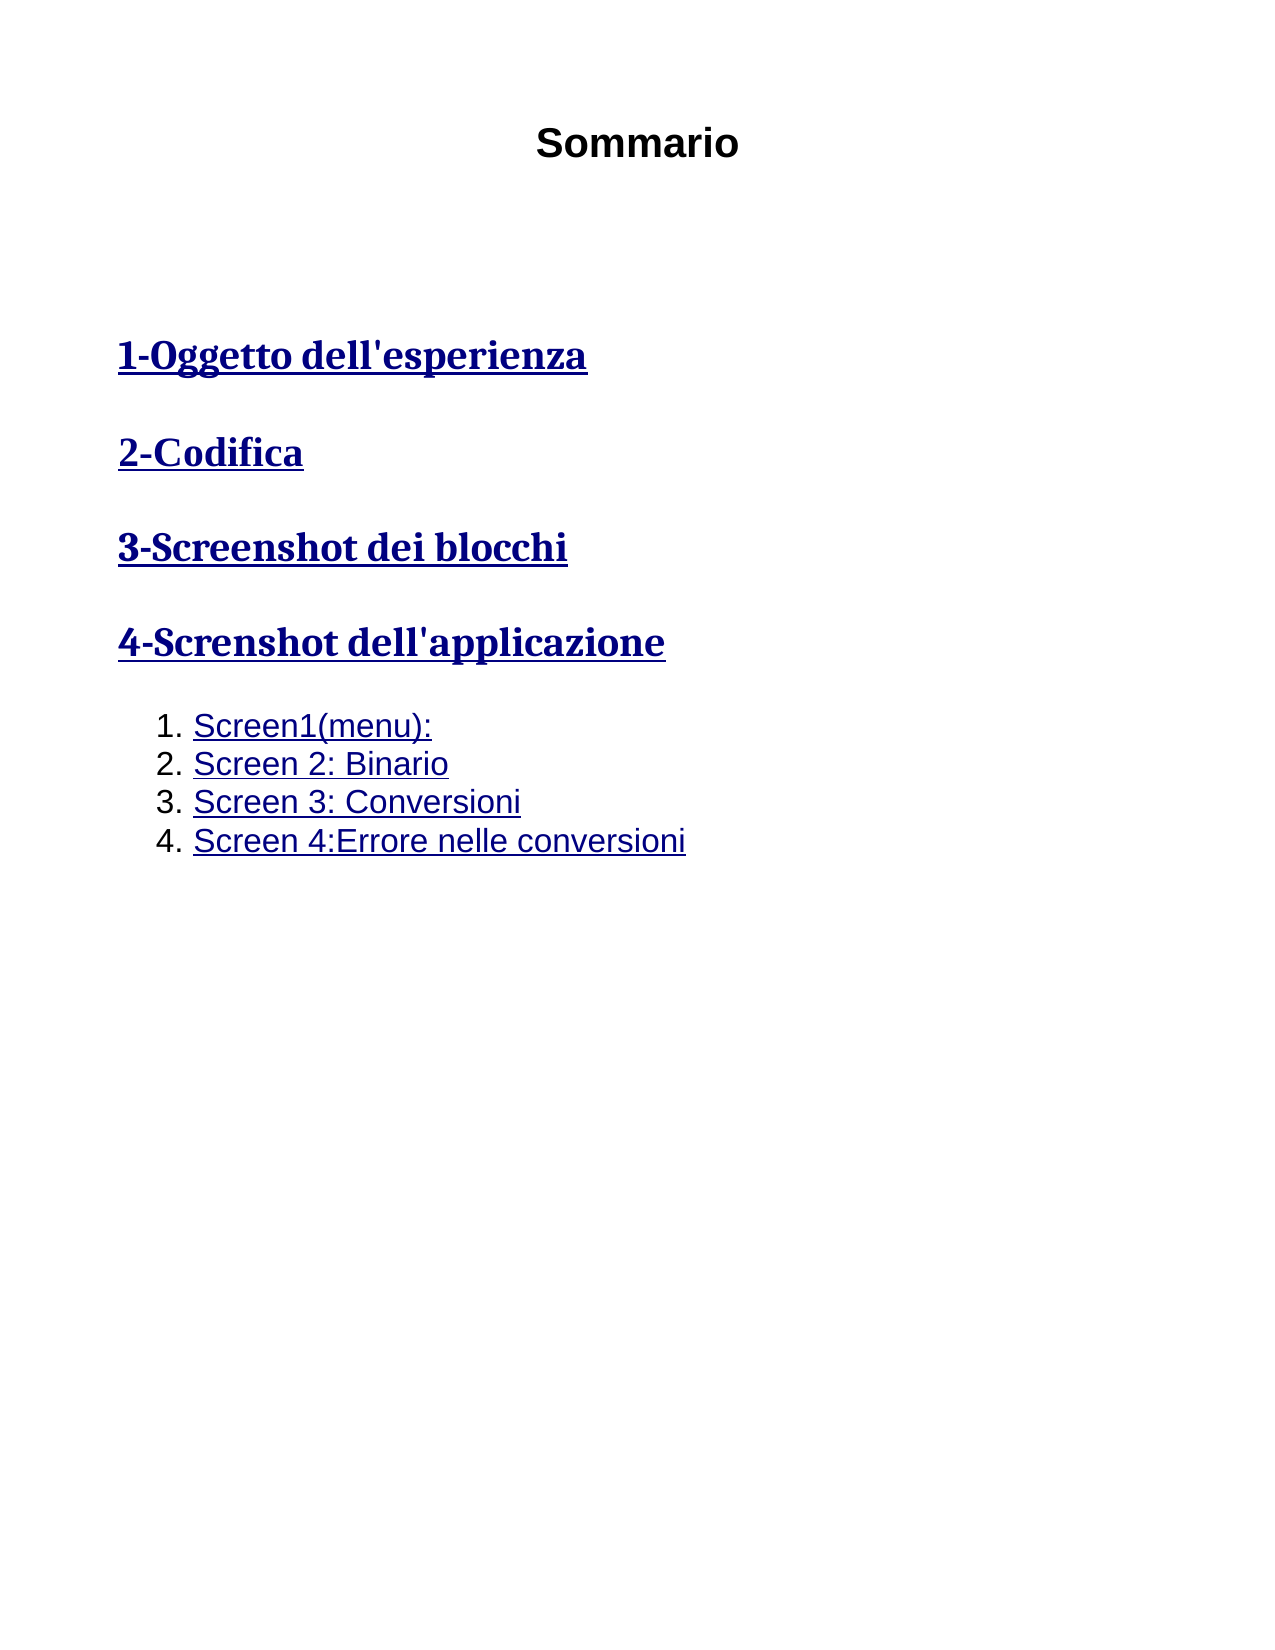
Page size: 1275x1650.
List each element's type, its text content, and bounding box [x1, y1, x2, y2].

subtitle Sommario [118, 118, 1157, 166]
list Screen 2: Binario [156, 744, 1157, 783]
text 3-Screenshot dei blocchi [118, 523, 1157, 571]
list Screen1(menu): [156, 706, 1157, 744]
list Screen 4:Errore nelle conversioni [156, 821, 1157, 859]
list Screen 3: Conversioni [156, 783, 1157, 821]
text 4-Screnshot dell'applicazione [118, 619, 1157, 667]
text 2-Codifica [118, 428, 1157, 476]
text 1-Oggetto dell'esperienza [118, 332, 1157, 380]
